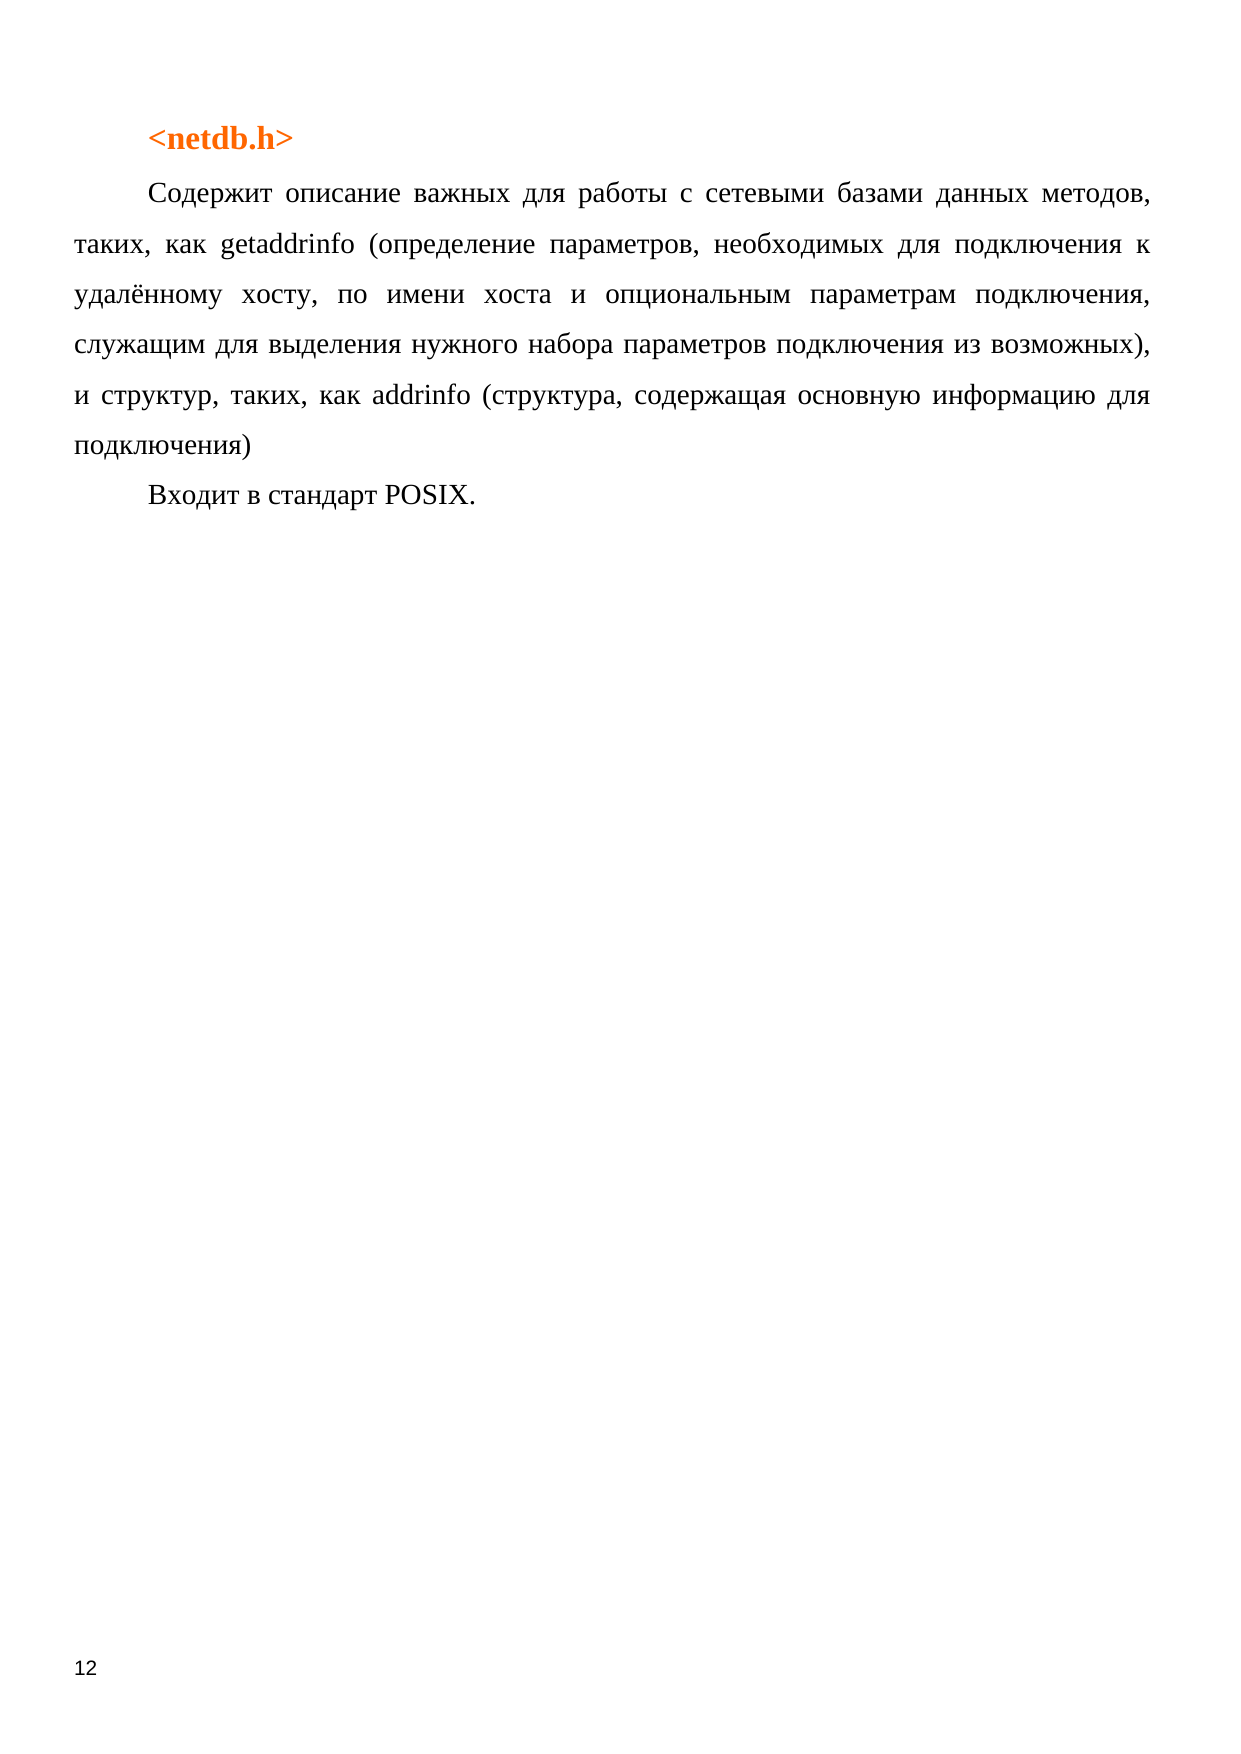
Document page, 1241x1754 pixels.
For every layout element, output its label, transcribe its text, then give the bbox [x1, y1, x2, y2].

text <netdb.h> [74, 118, 1152, 156]
text Содержит описание важных для работы с сетевыми базами данных методов, таких, как getaddrinfo (определение параметров, необходимых для подключения к удалённому хосту, по имени хоста и опциональным параметрам подключения, служащим для выделения нужного набора параметров подключения из возможных), и структур, таких, как addrinfo (структура, содержащая основную информацию для подключения) [74, 176, 1152, 461]
text Входит в стандарт POSIX. [74, 477, 1152, 511]
